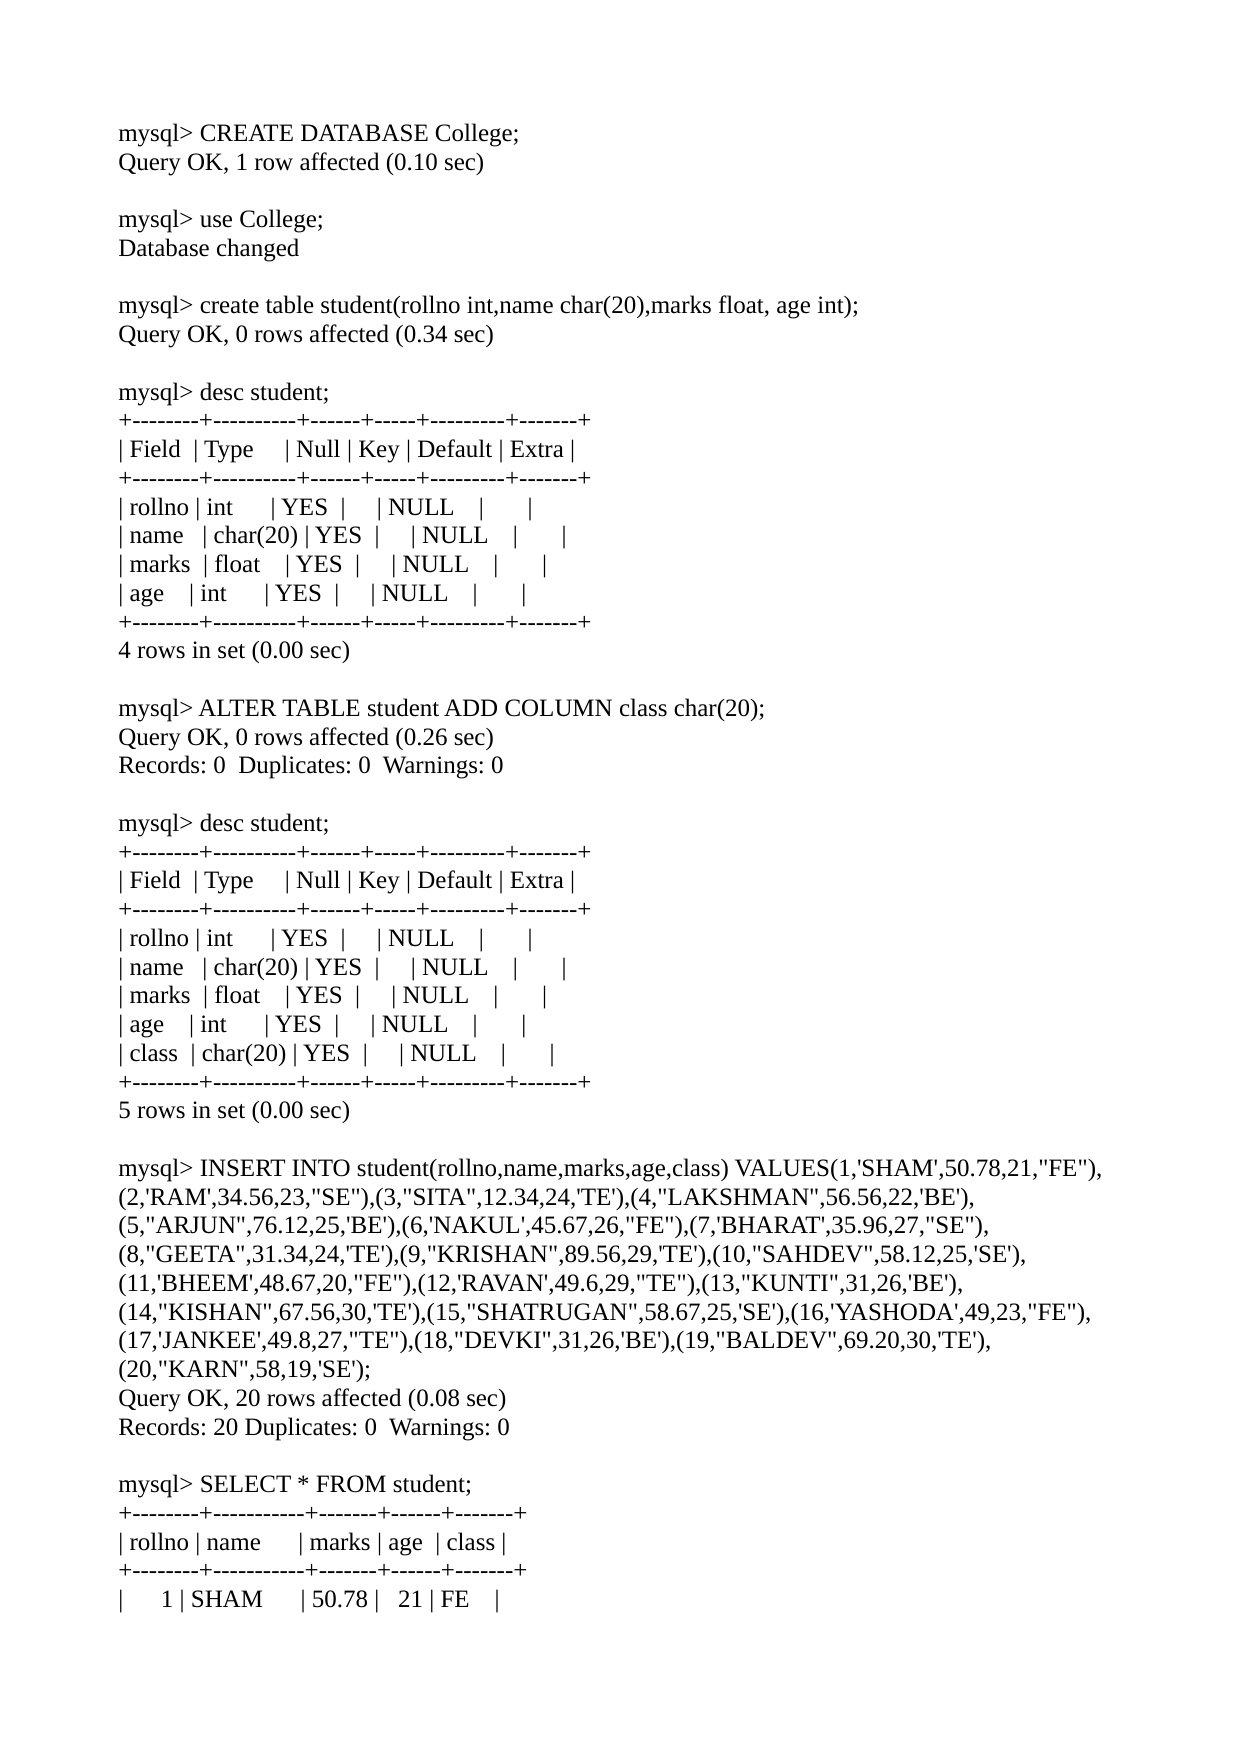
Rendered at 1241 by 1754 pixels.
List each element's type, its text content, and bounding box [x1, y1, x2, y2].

text +--------+----------+------+-----+---------+-------+ [118, 607, 1122, 636]
text | rollno | name | marks | age | class | [118, 1527, 1122, 1556]
text Database changed [118, 233, 1122, 262]
text +--------+-----------+-------+------+-------+ [118, 1498, 1122, 1527]
text | Field | Type | Null | Key | Default | Extra | [118, 866, 1122, 894]
text | rollno | int | YES | | NULL | | [118, 492, 1122, 521]
text mysql> ALTER TABLE student ADD COLUMN class char(20); [118, 693, 1122, 722]
text +--------+-----------+-------+------+-------+ [118, 1556, 1122, 1584]
text Records: 0 Duplicates: 0 Warnings: 0 [118, 751, 1122, 779]
text +--------+----------+------+-----+---------+-------+ [118, 406, 1122, 434]
text Query OK, 0 rows affected (0.26 sec) [118, 722, 1122, 751]
text Query OK, 20 rows affected (0.08 sec) [118, 1383, 1122, 1412]
text | age | int | YES | | NULL | | [118, 1009, 1122, 1038]
text mysql> INSERT INTO student(rollno,name,marks,age,class) VALUES(1,'SHAM',50.78,21,"FE"),(2,'RAM',34.56,23,"SE"),(3,"SITA",12.34,24,'TE'),(4,"LAKSHMAN",56.56,22,'BE'),(5,"ARJUN",76.12,25,'BE'),(6,'NAKUL',45.67,26,"FE"),(7,'BHARAT',35.96,27,"SE"),(8,"GEETA",31.34,24,'TE'),(9,"KRISHAN",89.56,29,'TE'),(10,"SAHDEV",58.12,25,'SE'),(11,'BHEEM',48.67,20,"FE"),(12,'RAVAN',49.6,29,"TE"),(13,"KUNTI",31,26,'BE'),(14,"KISHAN",67.56,30,'TE'),(15,"SHATRUGAN",58.67,25,'SE'),(16,'YASHODA',49,23,"FE"),(17,'JANKEE',49.8,27,"TE"),(18,"DEVKI",31,26,'BE'),(19,"BALDEV",69.20,30,'TE'),(20,"KARN",58,19,'SE'); [118, 1153, 1122, 1383]
text mysql> create table student(rollno int,name char(20),marks float, age int); [118, 291, 1122, 319]
text 4 rows in set (0.00 sec) [118, 636, 1122, 664]
text | name | char(20) | YES | | NULL | | [118, 952, 1122, 981]
text | age | int | YES | | NULL | | [118, 578, 1122, 607]
text 5 rows in set (0.00 sec) [118, 1096, 1122, 1124]
text +--------+----------+------+-----+---------+-------+ [118, 463, 1122, 492]
text mysql> desc student; [118, 808, 1122, 837]
text mysql> CREATE DATABASE College; [118, 118, 1122, 147]
text Records: 20 Duplicates: 0 Warnings: 0 [118, 1412, 1122, 1441]
text | 1 | SHAM | 50.78 | 21 | FE | [118, 1584, 1122, 1613]
text | marks | float | YES | | NULL | | [118, 549, 1122, 578]
text mysql> SELECT * FROM student; [118, 1469, 1122, 1498]
text Query OK, 1 row affected (0.10 sec) [118, 147, 1122, 176]
text | class | char(20) | YES | | NULL | | [118, 1038, 1122, 1067]
text | rollno | int | YES | | NULL | | [118, 923, 1122, 952]
text +--------+----------+------+-----+---------+-------+ [118, 1067, 1122, 1096]
text +--------+----------+------+-----+---------+-------+ [118, 894, 1122, 923]
text mysql> desc student; [118, 377, 1122, 406]
text mysql> use College; [118, 204, 1122, 233]
text | marks | float | YES | | NULL | | [118, 981, 1122, 1009]
text +--------+----------+------+-----+---------+-------+ [118, 837, 1122, 866]
text | name | char(20) | YES | | NULL | | [118, 521, 1122, 549]
text | Field | Type | Null | Key | Default | Extra | [118, 434, 1122, 463]
text Query OK, 0 rows affected (0.34 sec) [118, 319, 1122, 348]
